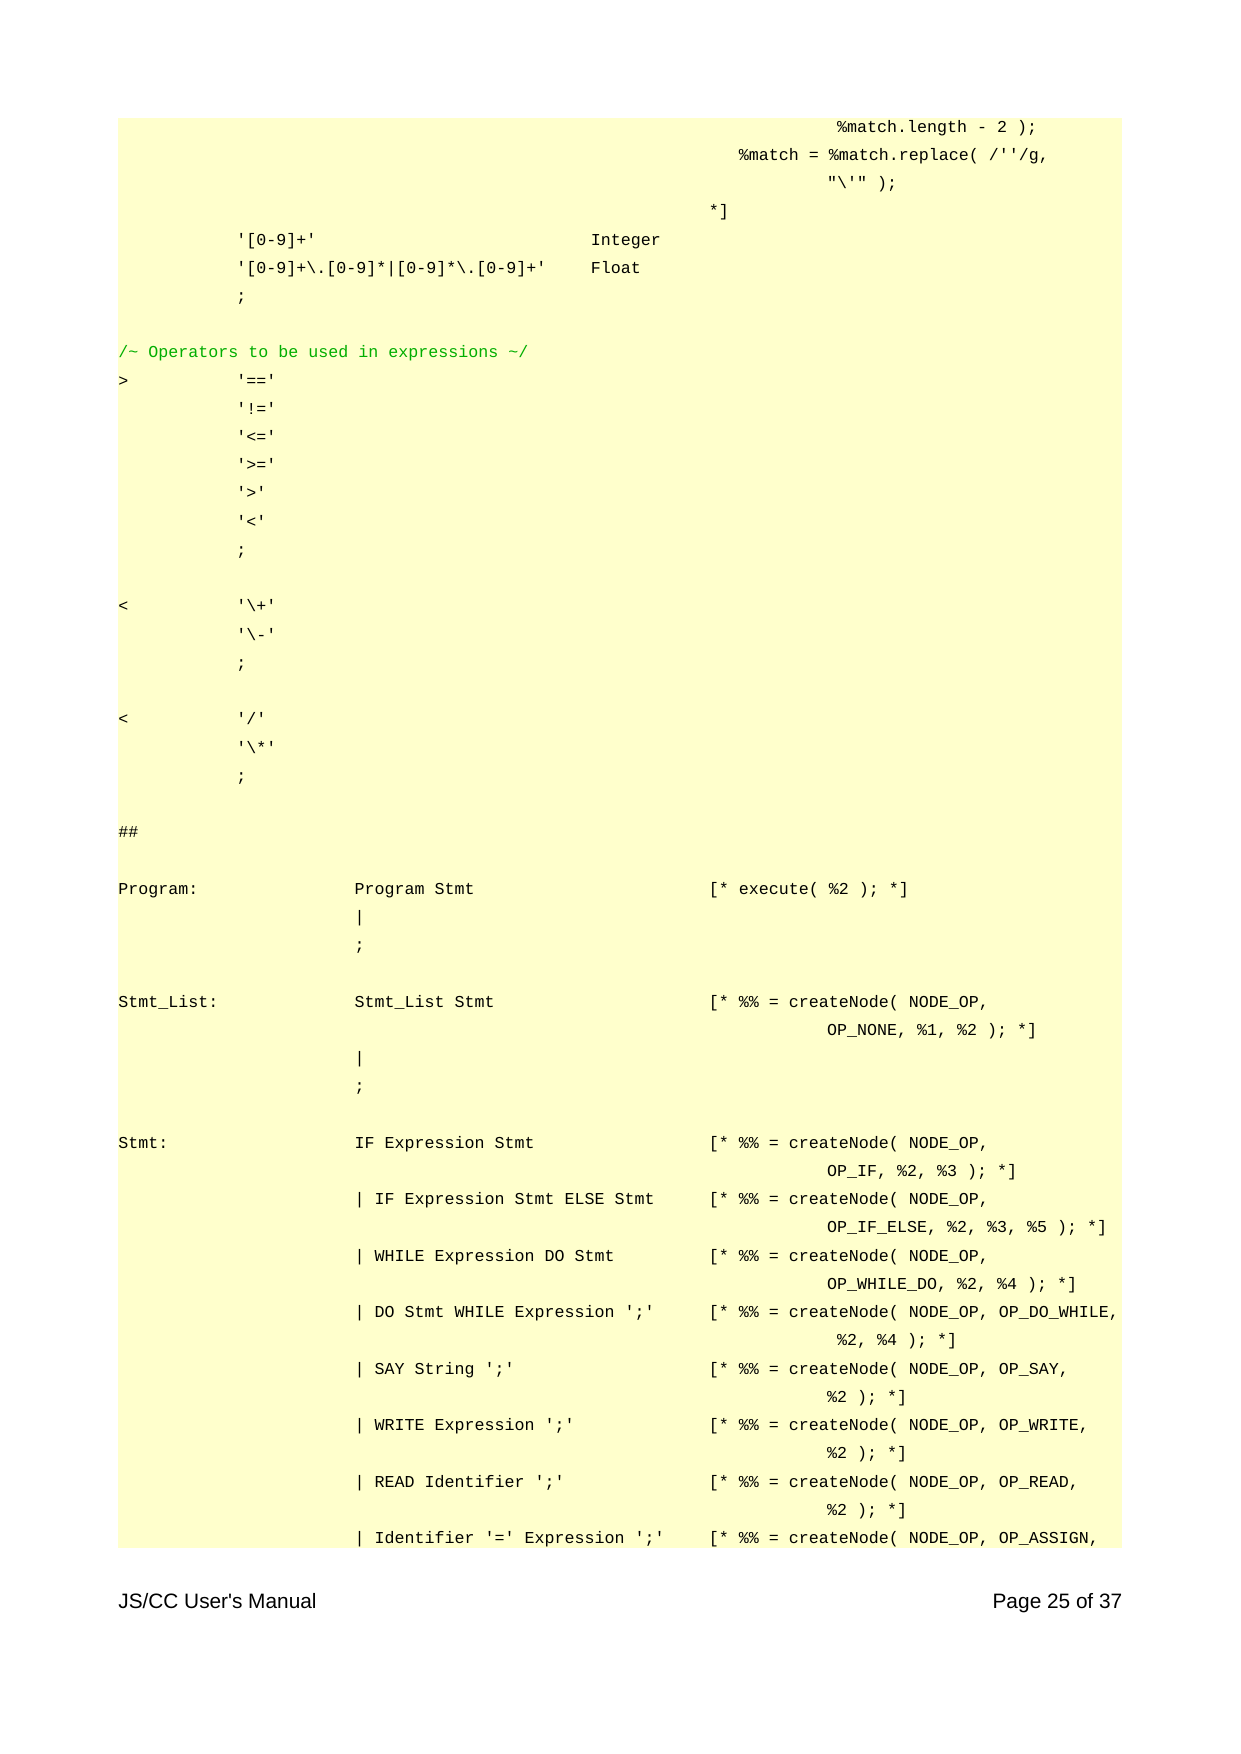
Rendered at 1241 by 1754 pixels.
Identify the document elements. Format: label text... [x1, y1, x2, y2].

text ; [118, 542, 1122, 560]
text | WHILE Expression DO Stmt [* %% = createNode( NODE_OP, OP_WHILE_DO, %2, %4 ); *] [118, 1247, 1122, 1294]
text | IF Expression Stmt ELSE Stmt [* %% = createNode( NODE_OP, OP_IF_ELSE, %2, %3, %5 ); *] [118, 1191, 1122, 1238]
text ; [118, 654, 1122, 673]
text %2 ); *] [118, 1445, 1122, 1464]
text ; [118, 1078, 1122, 1097]
text /~ Operators to be used in expressions ~/ [118, 316, 1122, 363]
text '<=' [118, 429, 1122, 447]
text | Identifier '=' Expression ';' [* %% = createNode( NODE_OP, OP_ASSIGN, [118, 1529, 1122, 1548]
text "\'" ); [118, 174, 1122, 193]
text < '/' [118, 711, 1122, 730]
text '>' [118, 485, 1122, 504]
text '<' [118, 513, 1122, 532]
text | [118, 1050, 1122, 1068]
text ## [118, 824, 1122, 843]
text ; [118, 287, 1122, 306]
text | DO Stmt WHILE Expression ';' [* %% = createNode( NODE_OP, OP_DO_WHILE, [118, 1304, 1122, 1323]
text %match = %match.replace( /''/g, [118, 146, 1122, 165]
text '\*' [118, 739, 1122, 758]
text ; [118, 937, 1122, 956]
text '[0-9]+' Integer [118, 231, 1122, 250]
text '>=' [118, 457, 1122, 476]
text | READ Identifier ';' [* %% = createNode( NODE_OP, OP_READ, [118, 1473, 1122, 1492]
text Program: Program Stmt [* execute( %2 ); *] [118, 880, 1122, 899]
text Stmt_List: Stmt_List Stmt [* %% = createNode( NODE_OP, OP_NONE, %1, %2 ); *] [118, 993, 1122, 1040]
text | WRITE Expression ';' [* %% = createNode( NODE_OP, OP_WRITE, [118, 1417, 1122, 1436]
text < '\+' [118, 598, 1122, 617]
text '[0-9]+\.[0-9]*|[0-9]*\.[0-9]+' Float [118, 259, 1122, 278]
text %2 ); *] [118, 1501, 1122, 1520]
text '!=' [118, 400, 1122, 419]
text Stmt: IF Expression Stmt [* %% = createNode( NODE_OP, OP_IF, %2, %3 ); *] [118, 1134, 1122, 1181]
text > '==' [118, 372, 1122, 391]
text %2, %4 ); *] | SAY String ';' [* %% = createNode( NODE_OP, OP_SAY, [118, 1332, 1122, 1379]
text | [118, 908, 1122, 927]
text %match.length - 2 ); [118, 118, 1122, 137]
text ; [118, 767, 1122, 786]
text '\-' [118, 626, 1122, 645]
text *] [118, 203, 1122, 222]
text %2 ); *] [118, 1388, 1122, 1407]
